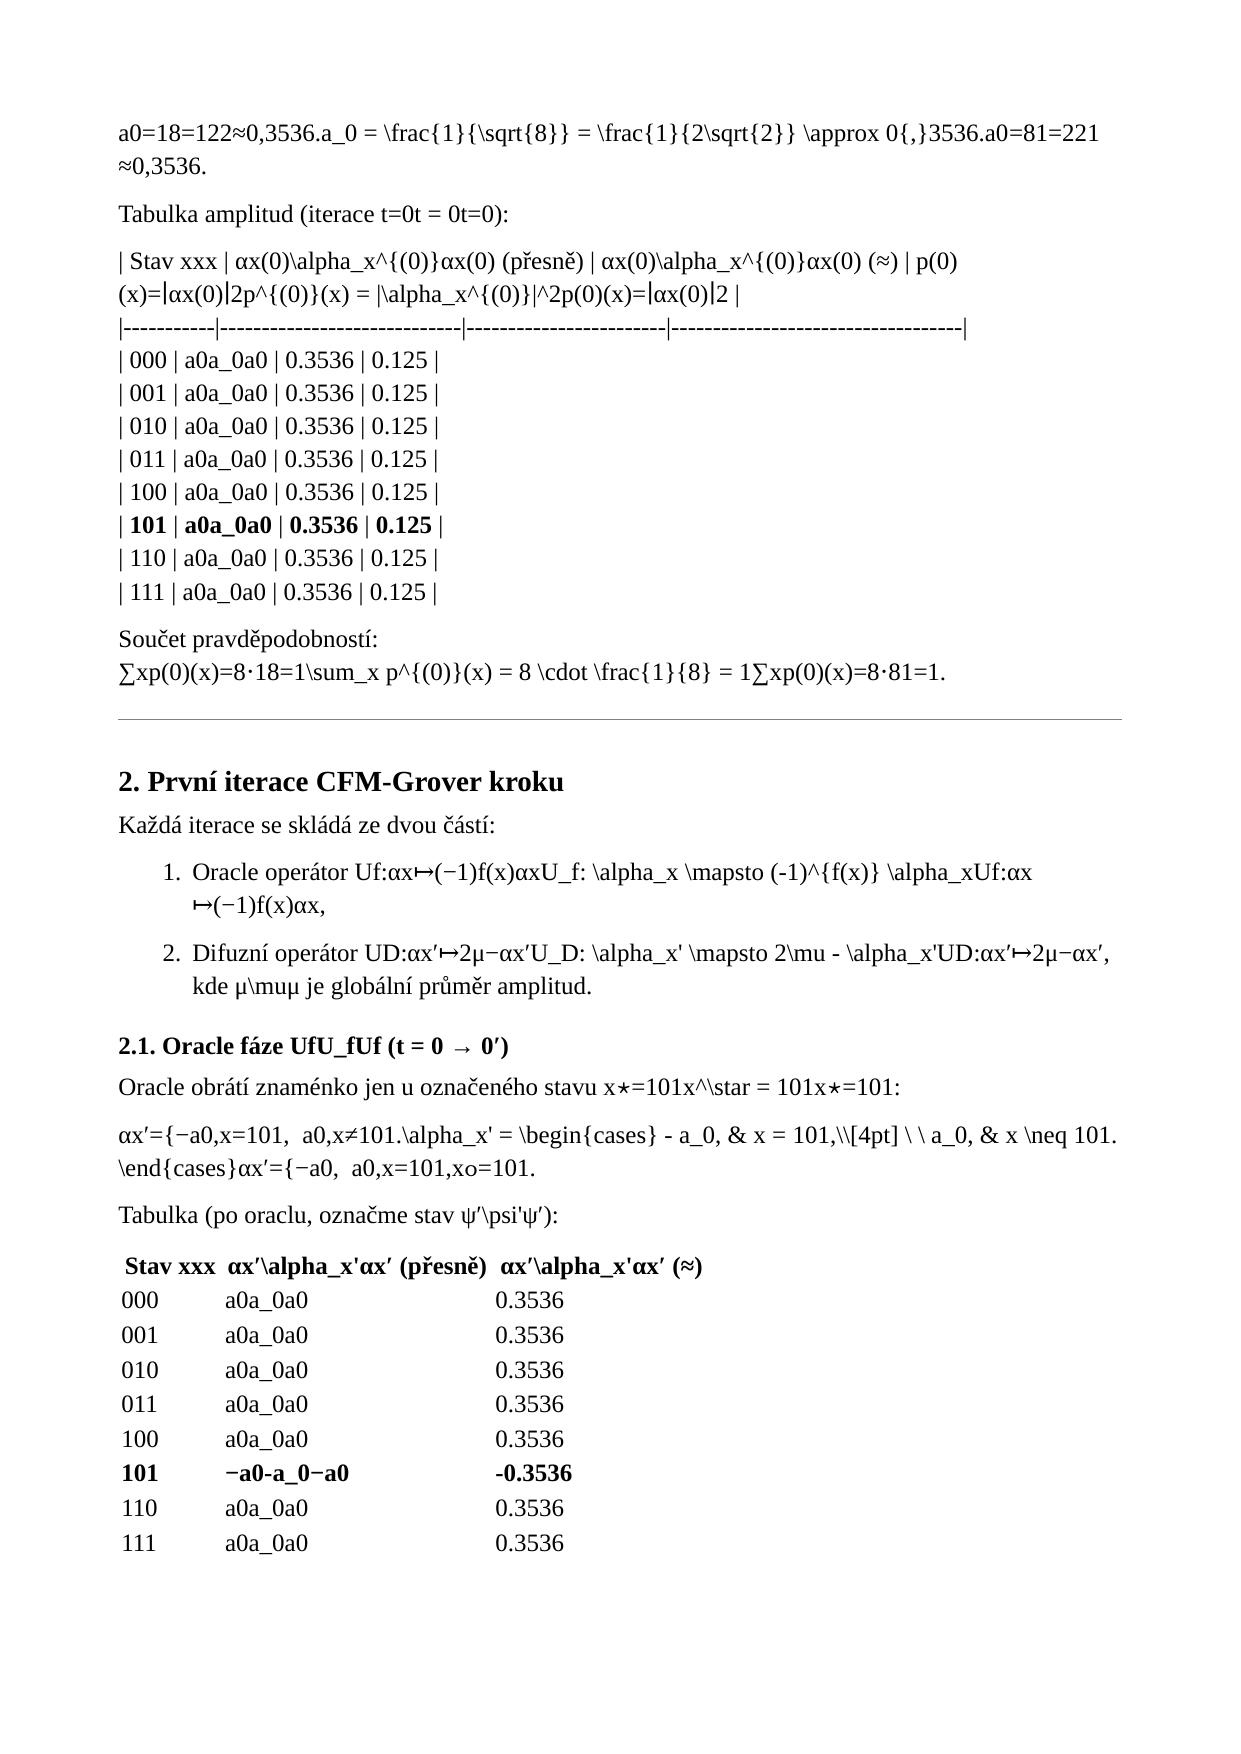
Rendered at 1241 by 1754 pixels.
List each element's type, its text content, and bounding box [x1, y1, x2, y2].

table_cell 0.3536 [492, 1421, 710, 1456]
table_cell −a0-a_0−a0​ [222, 1456, 492, 1490]
table_cell 111 [118, 1525, 222, 1559]
subtitle 2.1. Oracle fáze UfU_fUf​ (t = 0 → 0′) [118, 1031, 1122, 1060]
text Každá iterace se skládá ze dvou částí: [118, 810, 1122, 838]
table_cell a0a_0a0​ [222, 1525, 492, 1559]
table_cell 0.3536 [492, 1386, 710, 1421]
table_cell 0.3536 [492, 1283, 710, 1317]
table_cell 001 [118, 1317, 222, 1352]
table_header αx′\alpha_x'αx′​ (≈) [492, 1248, 710, 1283]
table_cell 011 [118, 1386, 222, 1421]
table_cell 101 [118, 1456, 222, 1490]
table_cell -0.3536 [492, 1456, 710, 1490]
table_cell a0a_0a0​ [222, 1490, 492, 1525]
text | Stav xxx | αx(0)\alpha_x^{(0)}αx(0)​ (přesně) | αx(0)\alpha_x^{(0)}αx(0)​ (≈) | p(0)(x)=∣αx(0)∣2p^{(0)}(x) = |\alpha_x^{(0)}|^2p(0)(x)=∣αx(0)​∣2 | |-----------|-----------------------------|------------------------|-----------------------------------| | 000 | a0a_0a0​ | 0.3536 | 0.125 | | 001 | a0a_0a0​ | 0.3536 | 0.125 | | 010 | a0a_0a0​ | 0.3536 | 0.125 | | 011 | a0a_0a0​ | 0.3536 | 0.125 | | 100 | a0a_0a0​ | 0.3536 | 0.125 | | 101 | a0a_0a0​ | 0.3536 | 0.125 | | 110 | a0a_0a0​ | 0.3536 | 0.125 | | 111 | a0a_0a0​ | 0.3536 | 0.125 | [118, 246, 1122, 605]
text Tabulka amplitud (iterace t=0t = 0t=0): [118, 199, 1122, 227]
text Oracle obrátí znaménko jen u označeného stavu x⋆=101x^\star = 101x⋆=101: [118, 1072, 1122, 1101]
table_cell 0.3536 [492, 1490, 710, 1525]
subtitle 2. První iterace CFM-Grover kroku [118, 764, 1122, 797]
table_cell 010 [118, 1352, 222, 1386]
table_cell a0a_0a0​ [222, 1352, 492, 1386]
table_cell 100 [118, 1421, 222, 1456]
table_cell 110 [118, 1490, 222, 1525]
text a0=18=122≈0,3536.a_0 = \frac{1}{\sqrt{8}} = \frac{1}{2\sqrt{2}} \approx 0{,}3536.a0​=8​1​=22​1​≈0,3536. [118, 118, 1122, 180]
table_cell a0a_0a0​ [222, 1317, 492, 1352]
list Difuzní operátor UD:αx′↦2μ−αx′U_D: \alpha_x' \mapsto 2\mu - \alpha_x'UD​:αx′​↦2μ−αx′​, kde μ\muμ je globální průměr amplitud. [162, 938, 1122, 1000]
table_cell 0.3536 [492, 1352, 710, 1386]
list Oracle operátor Uf:αx↦(−1)f(x)αxU_f: \alpha_x \mapsto (-1)^{f(x)} \alpha_xUf​:αx​↦(−1)f(x)αx​, [162, 857, 1122, 919]
table_cell 000 [118, 1283, 222, 1317]
table_header Stav xxx [118, 1248, 222, 1283]
table_cell a0a_0a0​ [222, 1421, 492, 1456]
table_cell a0a_0a0​ [222, 1283, 492, 1317]
table_header αx′\alpha_x'αx′​ (přesně) [222, 1248, 492, 1283]
text αx′={−a0,x=101, a0,x≠101.\alpha_x' = \begin{cases} - a_0, & x = 101,\\[4pt] \ \ a_0, & x \neq 101. \end{cases}αx′​={−a0​, a0​,​x=101,x=101.​ [118, 1120, 1122, 1182]
table_cell 0.3536 [492, 1317, 710, 1352]
text Tabulka (po oraclu, označme stav ψ′\psi'ψ′): [118, 1201, 1122, 1229]
text Součet pravděpodobností: ∑xp(0)(x)=8⋅18=1\sum_x p^{(0)}(x) = 8 \cdot \frac{1}{8} = 1∑x​p(0)(x)=8⋅81​=1. [118, 624, 1122, 686]
table_cell 0.3536 [492, 1525, 710, 1559]
table_cell a0a_0a0​ [222, 1386, 492, 1421]
